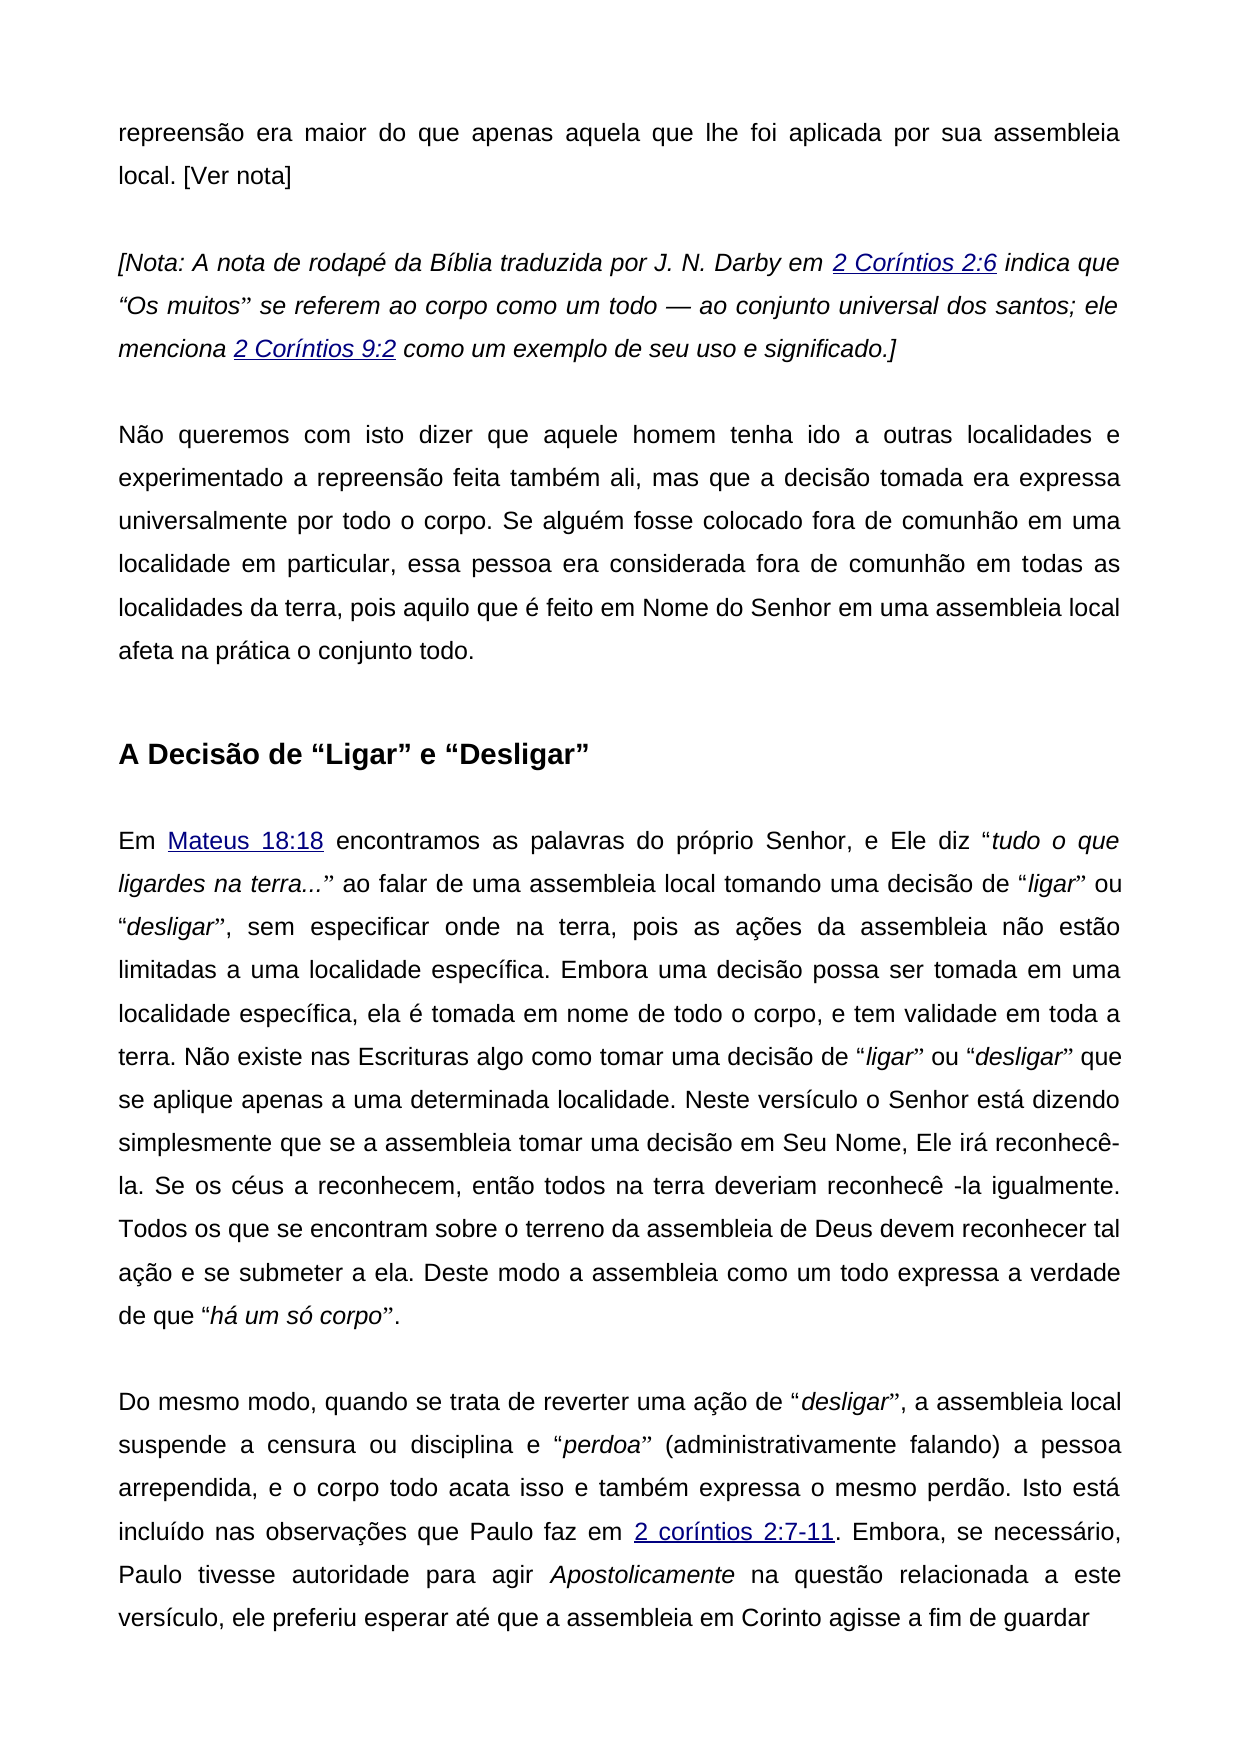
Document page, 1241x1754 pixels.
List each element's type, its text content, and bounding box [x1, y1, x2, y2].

text [Nota: A nota de rodapé da Bíblia traduzida por J. N. Darby em 2 Coríntios 2:6 indica que “Os muitos” se referem ao corpo como um todo — ao conjunto universal dos santos; ele menciona 2 Coríntios 9:2 como um exemplo de seu uso e significado.] [118, 247, 1122, 363]
subtitle A Decisão de “Ligar” e “Desligar” [118, 737, 1122, 770]
text Do mesmo modo, quando se trata de reverter uma ação de “desligar”, a assembleia local suspende a censura ou disciplina e “perdoa” (administrativamente falando) a pessoa arrependida, e o corpo todo acata isso e também expressa o mesmo perdão. Isto está incluído nas observações que Paulo faz em 2 coríntios 2:7-11. Embora, se necessário, Paulo tivesse autoridade para agir Apostolicamente na questão relacionada a este versículo, ele preferiu esperar até que a assembleia em Corinto agisse a fim de guardar [118, 1387, 1122, 1632]
text Em Mateus 18:18 encontramos as palavras do próprio Senhor, e Ele diz “tudo o que ligardes na terra...” ao falar de uma assembleia local tomando uma decisão de “ligar” ou “desligar”, sem especificar onde na terra, pois as ações da assembleia não estão limitadas a uma localidade específica. Embora uma decisão possa ser tomada em uma localidade específica, ela é tomada em nome de todo o corpo, e tem validade em toda a terra. Não existe nas Escrituras algo como tomar uma decisão de “ligar” ou “desligar” que se aplique apenas a uma determinada localidade. Neste versículo o Senhor está dizendo simplesmente que se a assembleia tomar uma decisão em Seu Nome, Ele irá reconhecê-la. Se os céus a reconhecem, então todos na terra deveriam reconhecê -la igualmente. Todos os que se encontram sobre o terreno da assembleia de Deus devem reconhecer tal ação e se submeter a ela. Deste modo a assembleia como um todo expressa a verdade de que “há um só corpo”. [118, 826, 1122, 1329]
text Não queremos com isto dizer que aquele homem tenha ido a outras localidades e experimentado a repreensão feita também ali, mas que a decisão tomada era expressa universalmente por todo o corpo. Se alguém fosse colocado fora de comunhão em uma localidade em particular, essa pessoa era considerada fora de comunhão em todas as localidades da terra, pois aquilo que é feito em Nome do Senhor em uma assembleia local afeta na prática o conjunto todo. [118, 420, 1122, 664]
text repreensão era maior do que apenas aquela que lhe foi aplicada por sua assembleia local. [Ver nota] [118, 118, 1122, 190]
